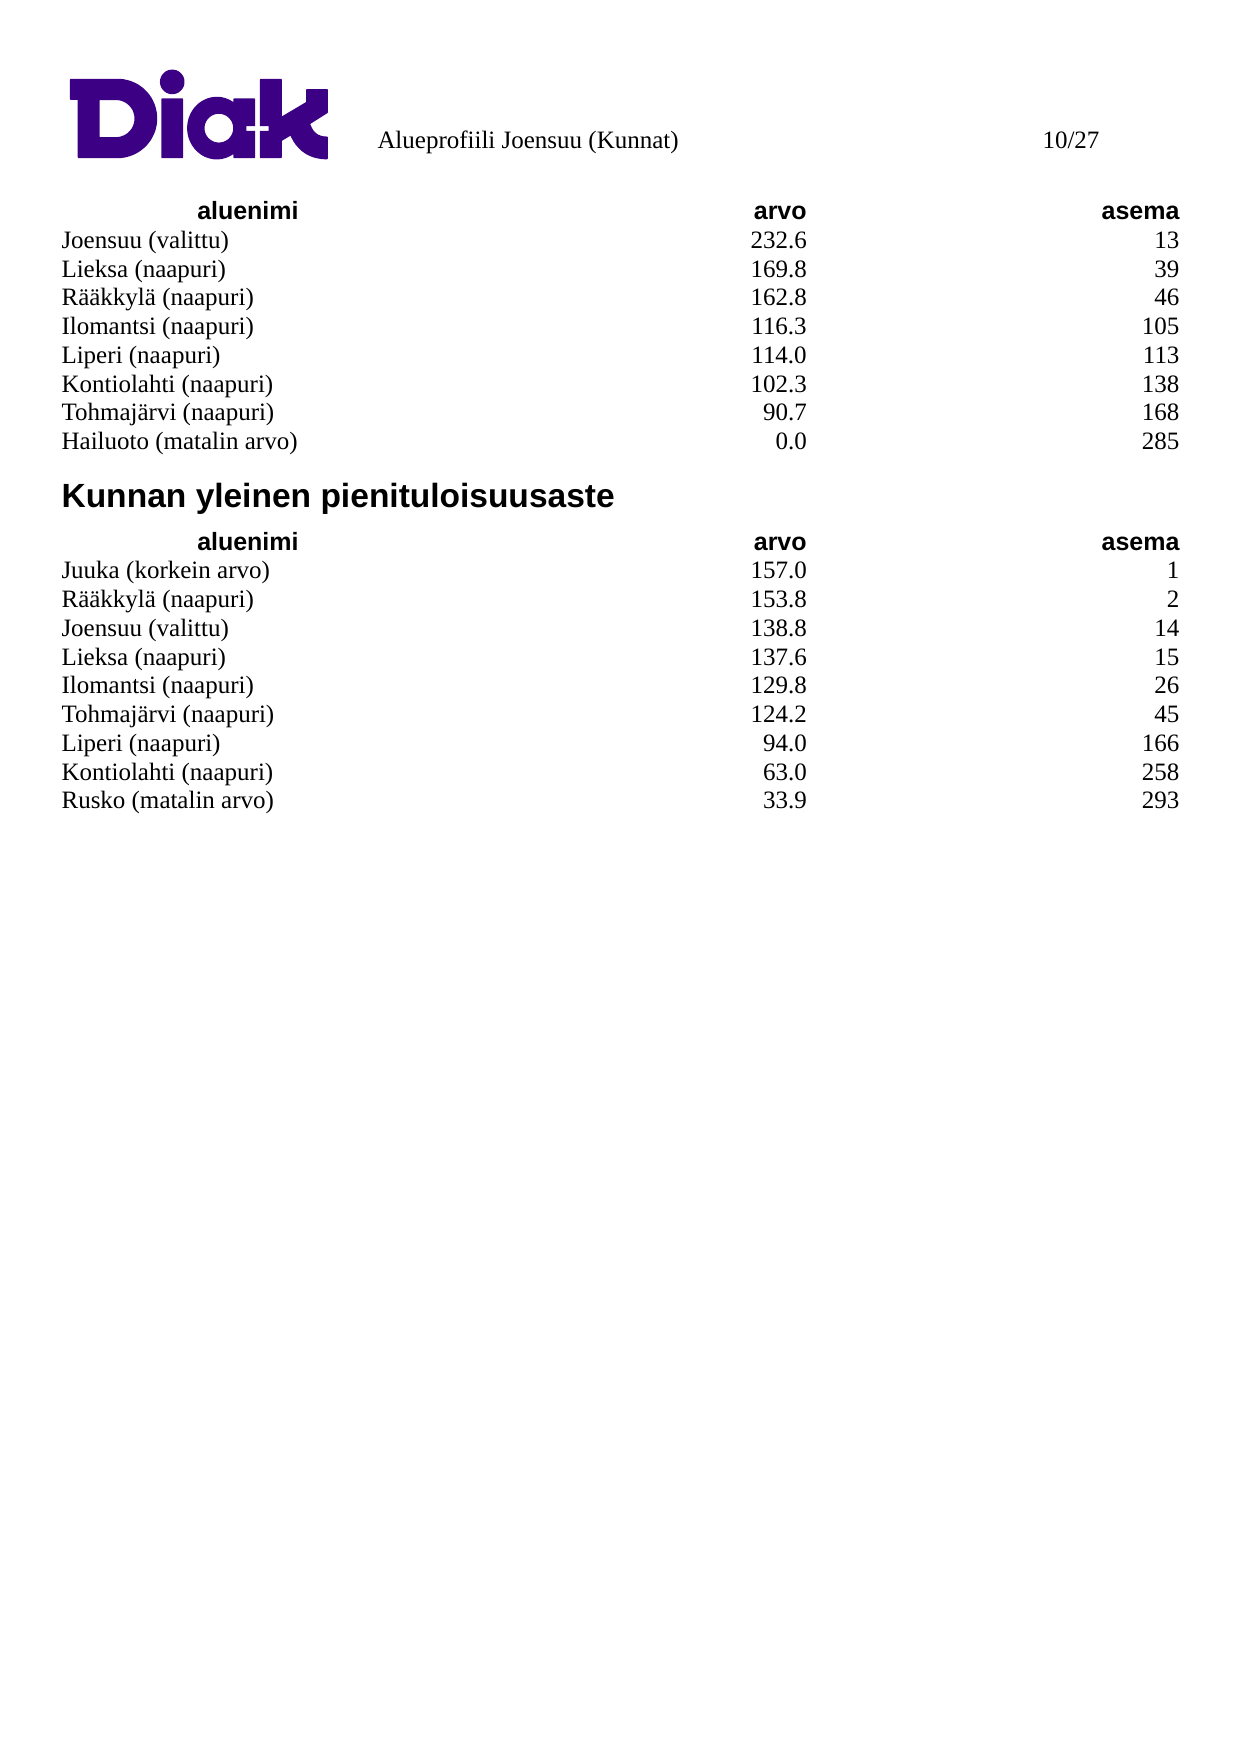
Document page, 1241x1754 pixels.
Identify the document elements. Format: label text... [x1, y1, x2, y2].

table_cell 33.9 [434, 786, 806, 814]
table_cell 105 [806, 311, 1179, 340]
table_cell 63.0 [434, 757, 806, 786]
table_cell 113 [806, 340, 1179, 369]
subtitle Kunnan yleinen pienituloisuusaste [61, 476, 1179, 514]
table_cell 258 [806, 757, 1179, 786]
table_cell 2 [806, 584, 1179, 613]
table_cell Rusko (matalin arvo) [61, 786, 434, 814]
table_cell Ilomantsi (naapuri) [61, 311, 434, 340]
table_cell 138 [806, 369, 1179, 397]
table_cell Liperi (naapuri) [61, 728, 434, 757]
table_cell 166 [806, 728, 1179, 757]
table_cell 14 [806, 613, 1179, 642]
table_cell 90.7 [434, 398, 806, 426]
table_header arvo [434, 196, 806, 225]
table_header aluenimi [61, 527, 434, 556]
table_cell 13 [806, 225, 1179, 254]
table_cell 114.0 [434, 340, 806, 369]
table_header asema [806, 527, 1179, 556]
table_cell Lieksa (naapuri) [61, 642, 434, 671]
table_cell Tohmajärvi (naapuri) [61, 699, 434, 728]
table_cell 129.8 [434, 671, 806, 699]
table_cell 94.0 [434, 728, 806, 757]
table_header asema [806, 196, 1179, 225]
table_cell 153.8 [434, 584, 806, 613]
table_cell Kontiolahti (naapuri) [61, 369, 434, 397]
table_cell 39 [806, 254, 1179, 282]
table_cell 102.3 [434, 369, 806, 397]
table_cell 137.6 [434, 642, 806, 671]
table_cell Kontiolahti (naapuri) [61, 757, 434, 786]
table_header aluenimi [61, 196, 434, 225]
table_cell 138.8 [434, 613, 806, 642]
table_cell 0.0 [434, 426, 806, 455]
table_cell 157.0 [434, 556, 806, 584]
table_cell 45 [806, 699, 1179, 728]
table_cell 15 [806, 642, 1179, 671]
table_cell 124.2 [434, 699, 806, 728]
table_cell 232.6 [434, 225, 806, 254]
table_cell Rääkkylä (naapuri) [61, 283, 434, 311]
table_cell 162.8 [434, 283, 806, 311]
table_cell Ilomantsi (naapuri) [61, 671, 434, 699]
table_header arvo [434, 527, 806, 556]
table_cell 26 [806, 671, 1179, 699]
table_cell Liperi (naapuri) [61, 340, 434, 369]
table_cell Rääkkylä (naapuri) [61, 584, 434, 613]
table_cell 169.8 [434, 254, 806, 282]
table_cell 46 [806, 283, 1179, 311]
table_cell 285 [806, 426, 1179, 455]
table_cell 293 [806, 786, 1179, 814]
table_cell Hailuoto (matalin arvo) [61, 426, 434, 455]
table_cell 168 [806, 398, 1179, 426]
table_cell Tohmajärvi (naapuri) [61, 398, 434, 426]
table_cell Joensuu (valittu) [61, 225, 434, 254]
table_cell Juuka (korkein arvo) [61, 556, 434, 584]
table_cell 116.3 [434, 311, 806, 340]
table_cell 1 [806, 556, 1179, 584]
table_cell Joensuu (valittu) [61, 613, 434, 642]
table_cell Lieksa (naapuri) [61, 254, 434, 282]
